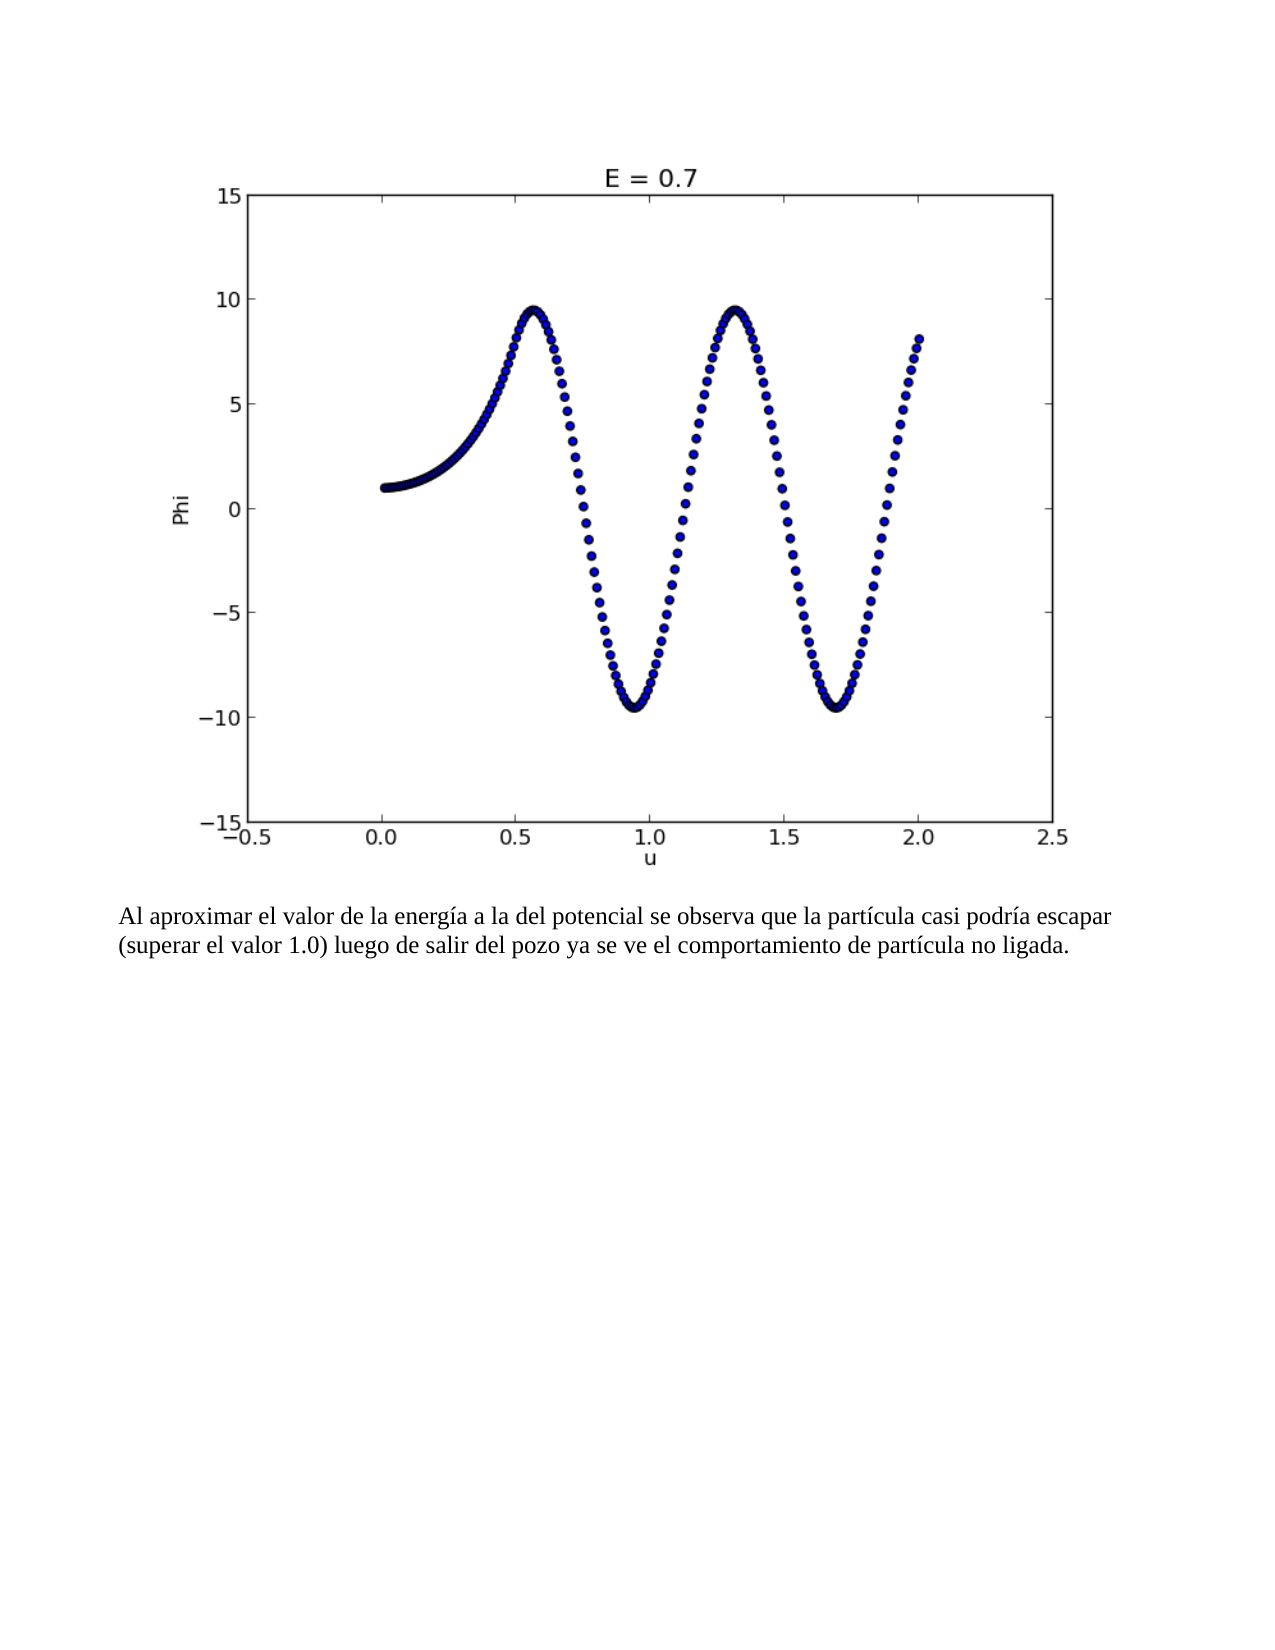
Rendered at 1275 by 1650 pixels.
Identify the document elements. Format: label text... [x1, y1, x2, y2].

picture [118, 118, 1157, 901]
text Al aproximar el valor de la energía a la del potencial se observa que la partícula casi podría escapar (superar el valor 1.0) luego de salir del pozo ya se ve el comportamiento de partícula no ligada. [118, 901, 1157, 958]
